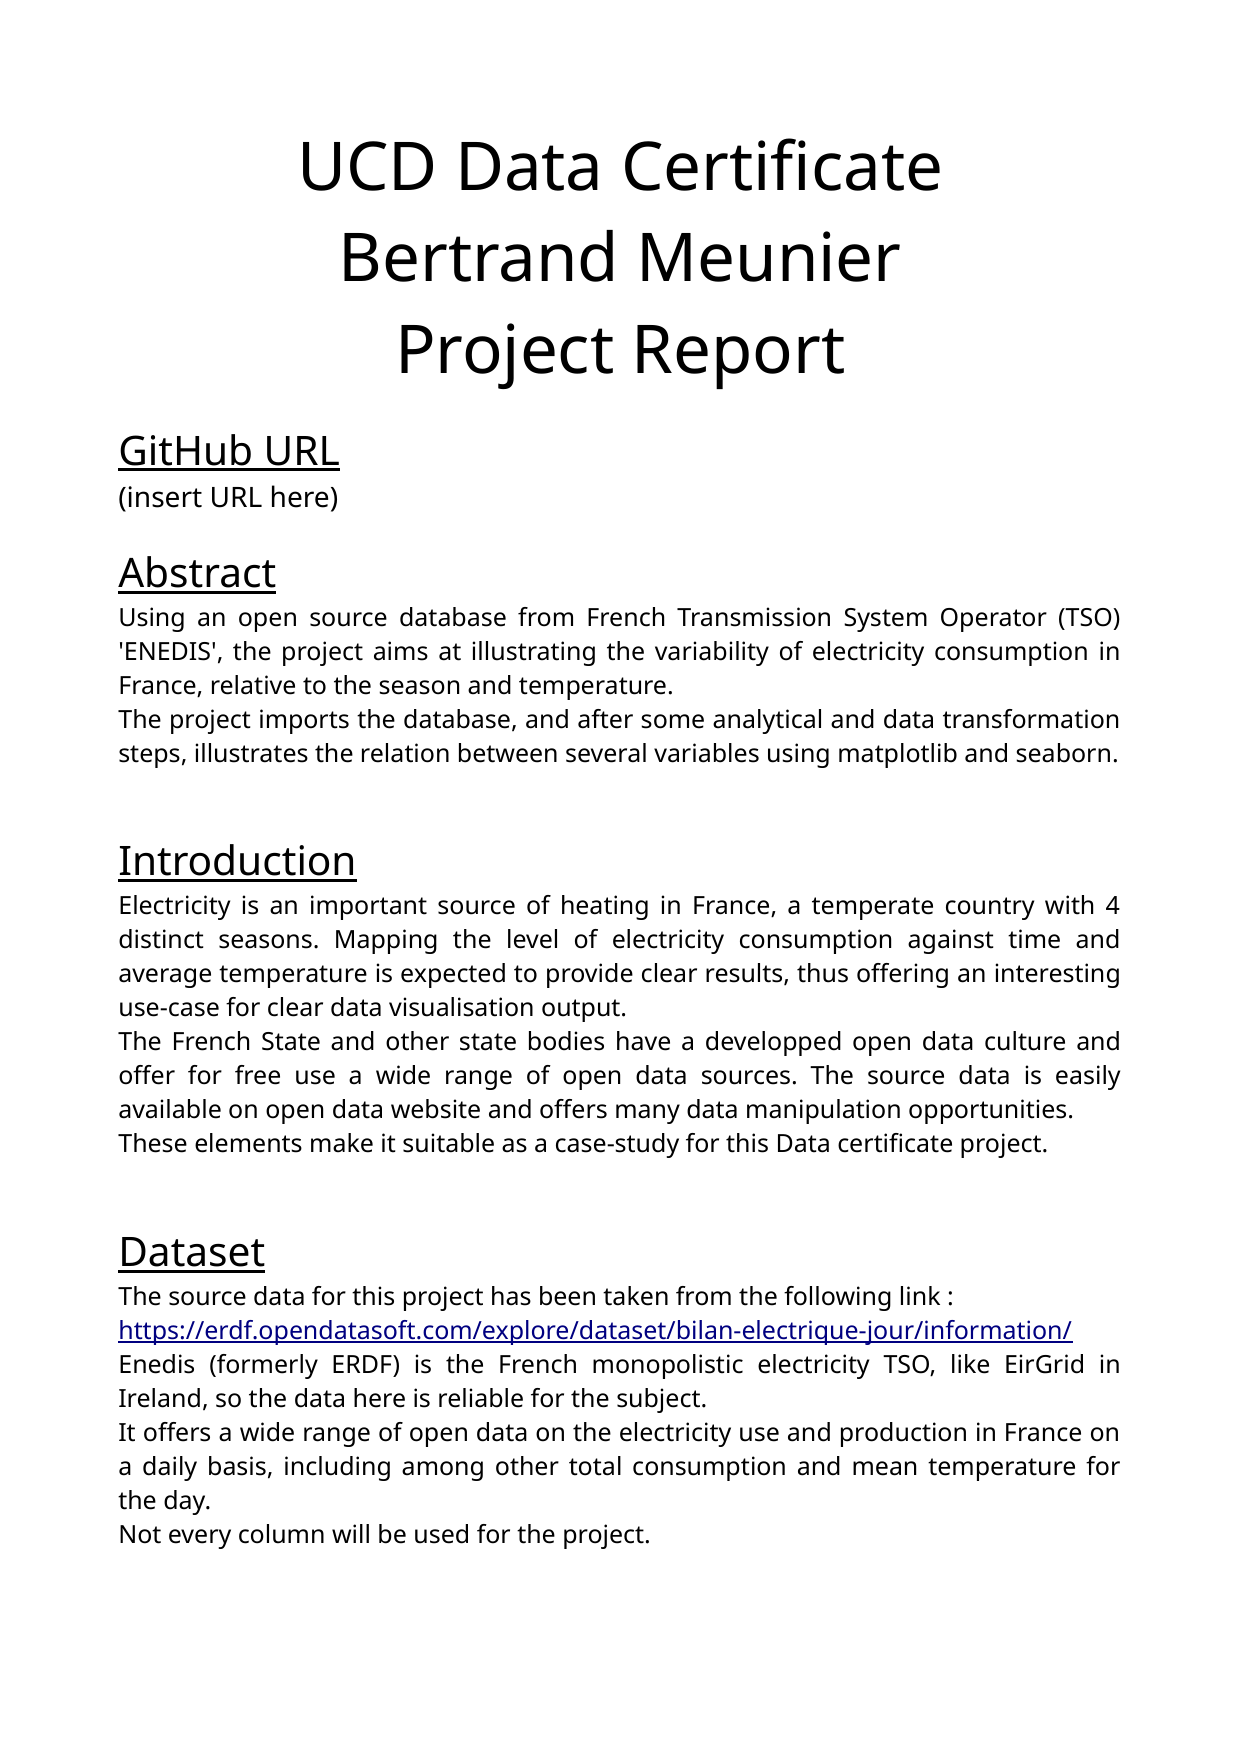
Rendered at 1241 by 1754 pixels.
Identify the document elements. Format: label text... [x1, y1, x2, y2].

text Abstract Using an open source database from French Transmission System Operator (TSO) 'ENEDIS', the project aims at illustrating the variability of electricity consumption in France, relative to the season and temperature. [118, 515, 1122, 701]
text Dataset The source data for this project has been taken from the following link : [118, 1194, 1122, 1312]
text The project imports the database, and after some analytical and data transformation steps, illustrates the relation between several variables using matplotlib and seaborn. [118, 701, 1122, 769]
text UCD Data Certificate [118, 118, 1122, 210]
text These elements make it suitable as a case-study for this Data certificate project. [118, 1126, 1122, 1160]
text It offers a wide range of open data on the electricity use and production in France on a daily basis, including among other total consumption and mean temperature for the day. [118, 1414, 1122, 1517]
text Introduction Electricity is an important source of heating in France, a temperate country with 4 distinct seasons. Mapping the level of electricity consumption against time and average temperature is expected to provide clear results, thus offering an interesting use-case for clear data visualisation output. [118, 804, 1122, 1024]
text The French State and other state bodies have a developped open data culture and offer for free use a wide range of open data sources. The source data is easily available on open data website and offers many data manipulation opportunities. [118, 1024, 1122, 1126]
text Enedis (formerly ERDF) is the French monopolistic electricity TSO, like EirGrid in Ireland, so the data here is reliable for the subject. [118, 1346, 1122, 1414]
text https://erdf.opendatasoft.com/explore/dataset/bilan-electrique-jour/information/ [118, 1312, 1122, 1346]
text GitHub URL (insert URL here) [118, 393, 1122, 515]
text Bertrand Meunier [118, 210, 1122, 301]
text Not every column will be used for the project. [118, 1517, 1122, 1551]
text Project Report [118, 301, 1122, 393]
